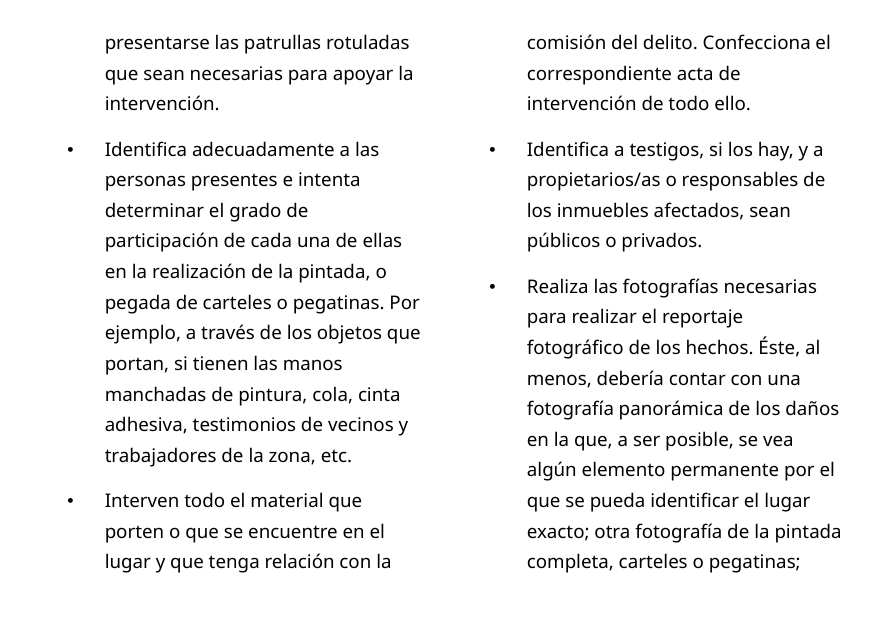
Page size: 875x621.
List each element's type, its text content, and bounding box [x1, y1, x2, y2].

list Identifica a testigos, si los hay, y a propietarios/as o responsables de los inmuebles afectados, sean públicos o privados. [489, 136, 844, 253]
list Interven todo el material que porten o que se encuentre en el lugar y que tenga relación con la [67, 487, 422, 574]
list comisión del delito. Confecciona el correspondiente acta de intervención de todo ello. [489, 29, 844, 116]
list Realiza las fotografías necesarias para realizar el reportaje fotográfico de los hechos. Éste, al menos, debería contar con una fotografía panorámica de los daños en la que, a ser posible, se vea algún elemento permanente por el que se pueda identificar el lugar exacto; otra fotografía de la pintada completa, carteles o pegatinas; [489, 273, 844, 574]
list presentarse las patrullas rotuladas que sean necesarias para apoyar la intervención. [67, 29, 422, 116]
list Identifica adecuadamente a las personas presentes e intenta determinar el grado de participación de cada una de ellas en la realización de la pintada, o pegada de carteles o pegatinas. Por ejemplo, a través de los objetos que portan, si tienen las manos manchadas de pintura, cola, cinta adhesiva, testimonios de vecinos y trabajadores de la zona, etc. [67, 136, 422, 468]
